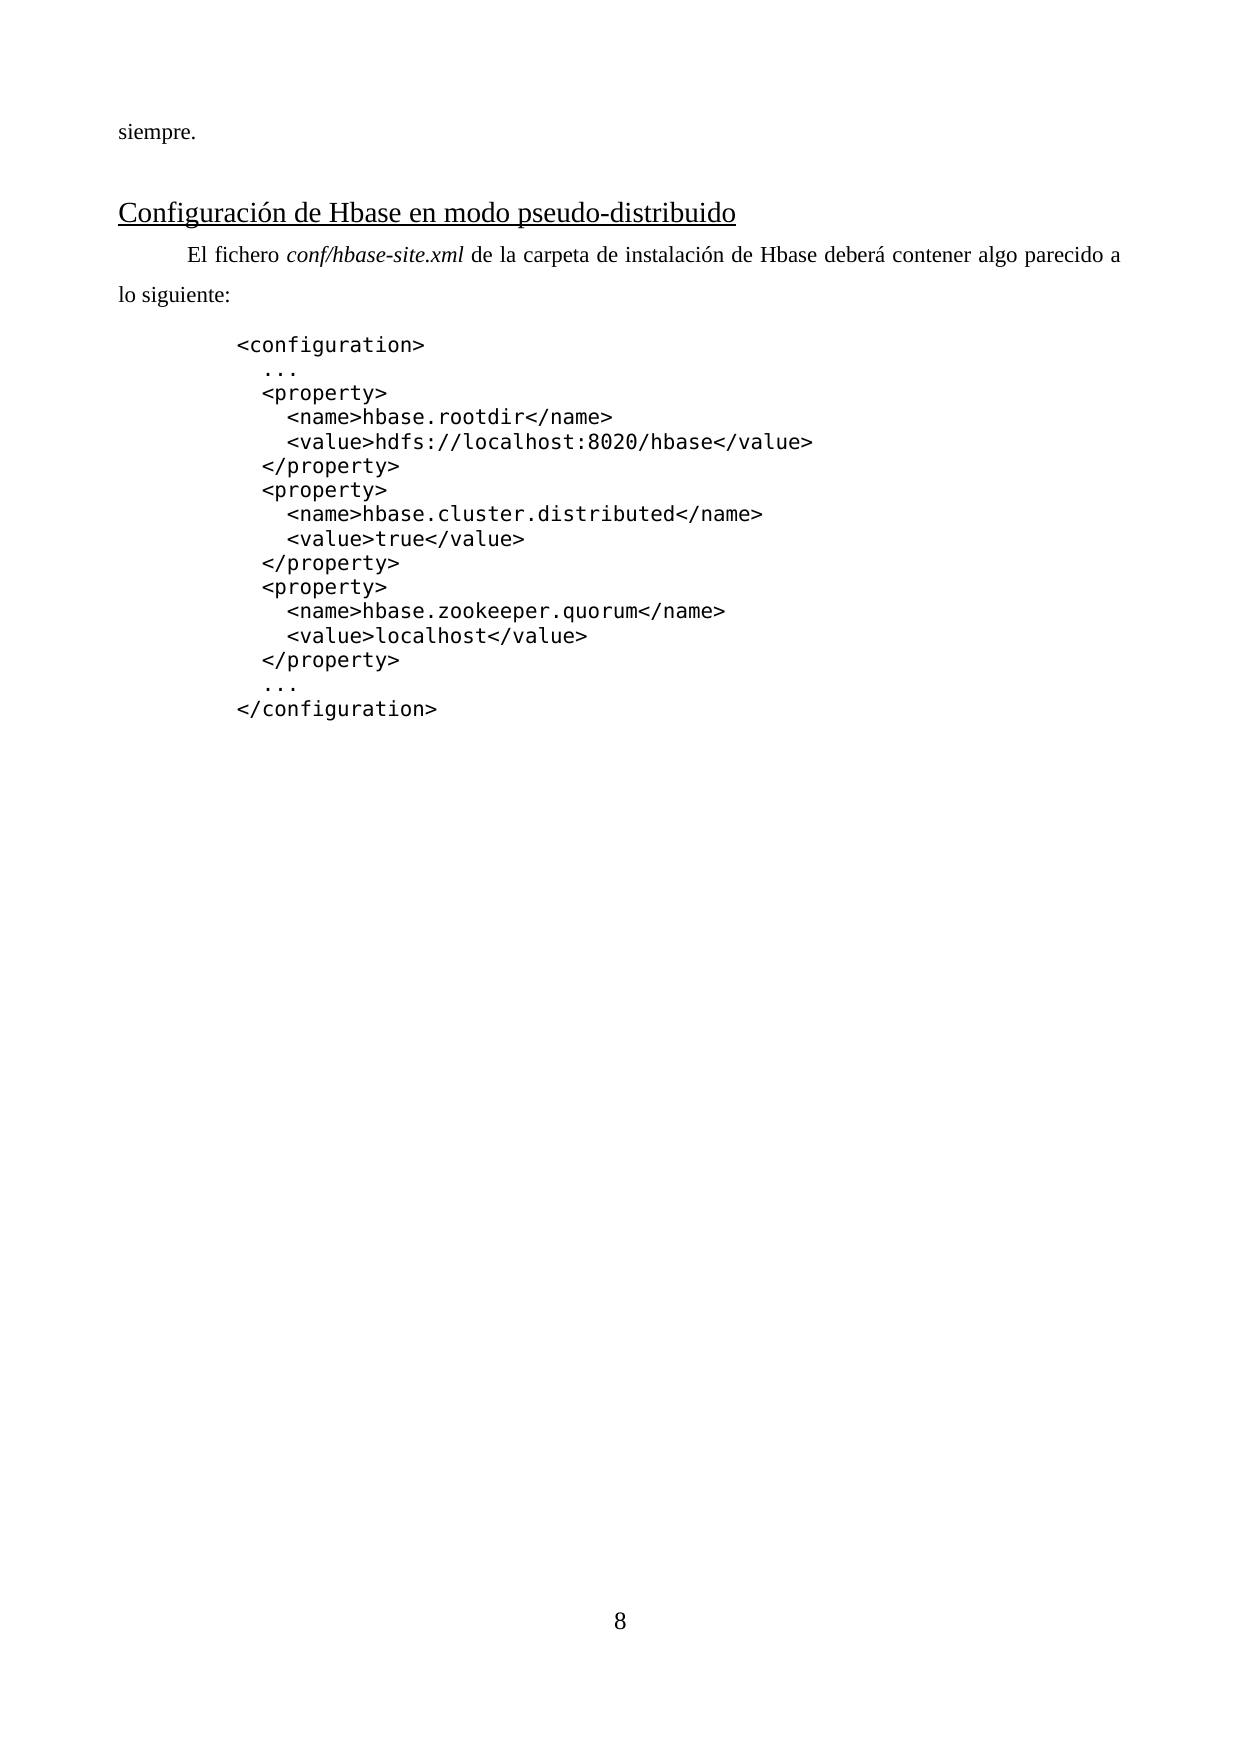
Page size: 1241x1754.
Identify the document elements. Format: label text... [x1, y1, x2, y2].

text <name>hbase.rootdir</name> [195, 405, 1045, 430]
text El fichero conf/hbase-site.xml de la carpeta de instalación de Hbase deberá contener algo parecido a lo siguiente: [118, 241, 1122, 307]
text <property> [195, 478, 1045, 502]
text <configuration> [195, 333, 1045, 357]
text ... [195, 357, 1045, 381]
text <name>hbase.zookeeper.quorum</name> [195, 599, 1045, 624]
text </property> [195, 648, 1045, 672]
text </configuration> [195, 697, 1045, 721]
subtitle Configuración de Hbase en modo pseudo-distribuido [118, 195, 1122, 229]
text <value>true</value> [195, 527, 1045, 551]
text </property> [195, 551, 1045, 575]
text <name>hbase.cluster.distributed</name> [195, 502, 1045, 527]
text <value>hdfs://localhost:8020/hbase</value> [195, 430, 1045, 454]
text <value>localhost</value> [195, 624, 1045, 648]
text <property> [195, 381, 1045, 405]
text siempre. [118, 118, 1122, 144]
text ... [195, 672, 1045, 697]
text </property> [195, 454, 1045, 478]
text <property> [195, 575, 1045, 599]
